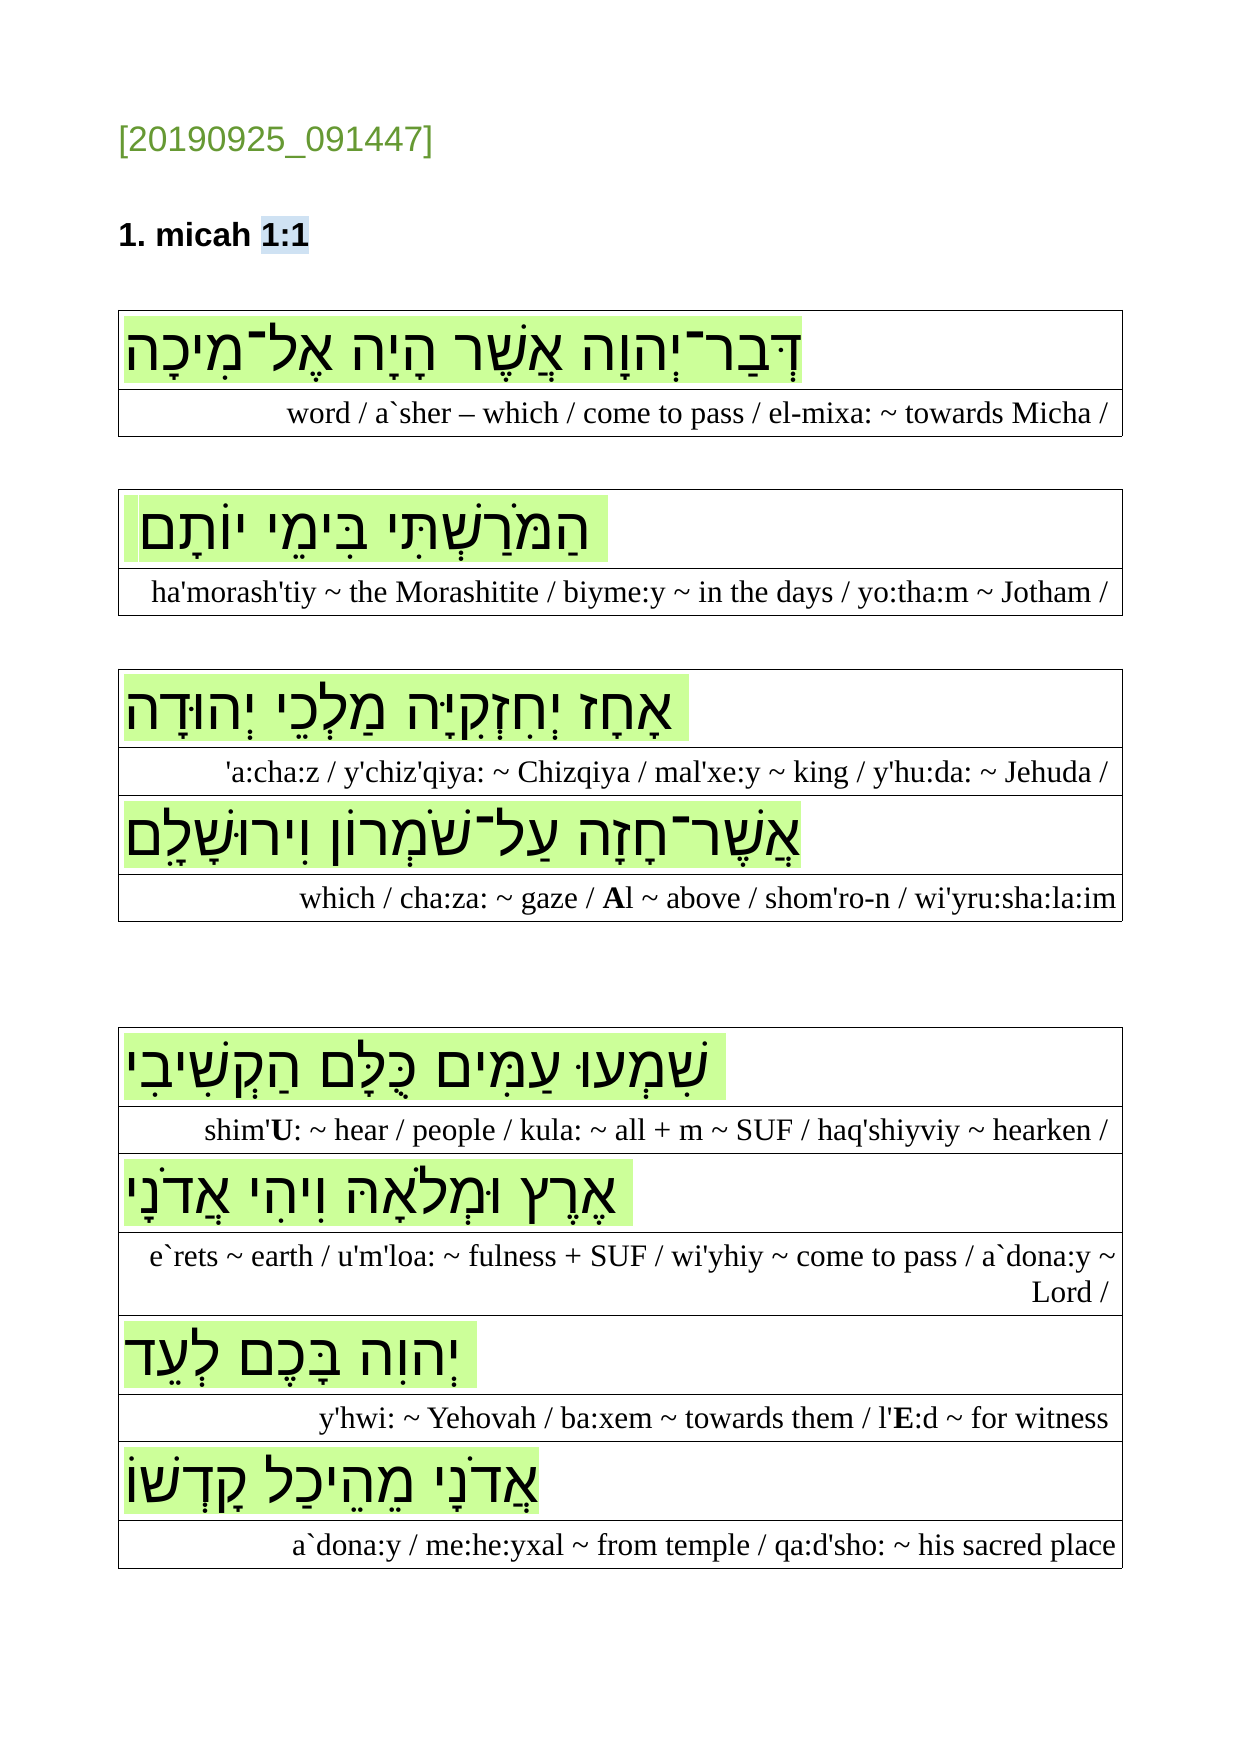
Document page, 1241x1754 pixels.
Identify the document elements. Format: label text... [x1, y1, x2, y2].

table_cell יְהוִה בָּכֶם לְעֵד [119, 1316, 1122, 1394]
table_cell e`rets ~ earth / u'm'loa: ~ fulness + SUF / wi'yhiy ~ come to pass / a`dona:y ~ Lord / [119, 1233, 1122, 1315]
text [20190925_091447] [118, 118, 1122, 159]
table_cell shim'U: ~ hear / people / kula: ~ all + m ~ SUF / haq'shiyviy ~ hearken / [119, 1107, 1122, 1153]
table_header הַמֹּרַשְׁתִּי בִּימֵי יוֹתָם [119, 490, 1122, 568]
table_cell אֶרֶץ וּמְלֹאָהּ וִיהִי אֲדֹנָי [119, 1154, 1122, 1232]
table_cell y'hwi: ~ Yehovah / ba:xem ~ towards them / l'E:d ~ for witness [119, 1395, 1122, 1441]
table_cell אֲדֹנָי מֵהֵיכַל קָדְשׁוֹ [119, 1442, 1122, 1520]
table_header דְּבַר־יְהוָה אֲשֶׁר הָיָה אֶל־מִיכָה [119, 311, 1122, 388]
text 1. micah 1:1 [118, 216, 1122, 254]
table_header שִׁמְעוּ עַמִּים כֻּלָּם הַקְשִׁיבִי [119, 1028, 1122, 1106]
table_cell word / a`sher – which / come to pass / el-mixa: ~ towards Micha / [119, 390, 1122, 436]
table_cell 'a:cha:z / y'chiz'qiya: ~ Chizqiya / mal'xe:y ~ king / y'hu:da: ~ Jehuda / [119, 748, 1122, 795]
table_cell ha'morash'tiy ~ the Morashitite / biyme:y ~ in the days / yo:tha:m ~ Jotham / [119, 569, 1122, 615]
table_cell a`dona:y / me:he:yxal ~ from temple / qa:d'sho: ~ his sacred place [119, 1521, 1122, 1568]
table_cell which / cha:za: ~ gaze / Al ~ above / shom'ro-n / wi'yru:sha:la:im [119, 875, 1122, 921]
table_header אָחָז יְחִזְקִיָּה מַלְכֵי יְהוּדָה [119, 670, 1122, 747]
table_header אֲשֶׁר־חָזָה עַל־שֹׁמְרוֹן וִירוּשָׁלִָם [119, 796, 1122, 873]
